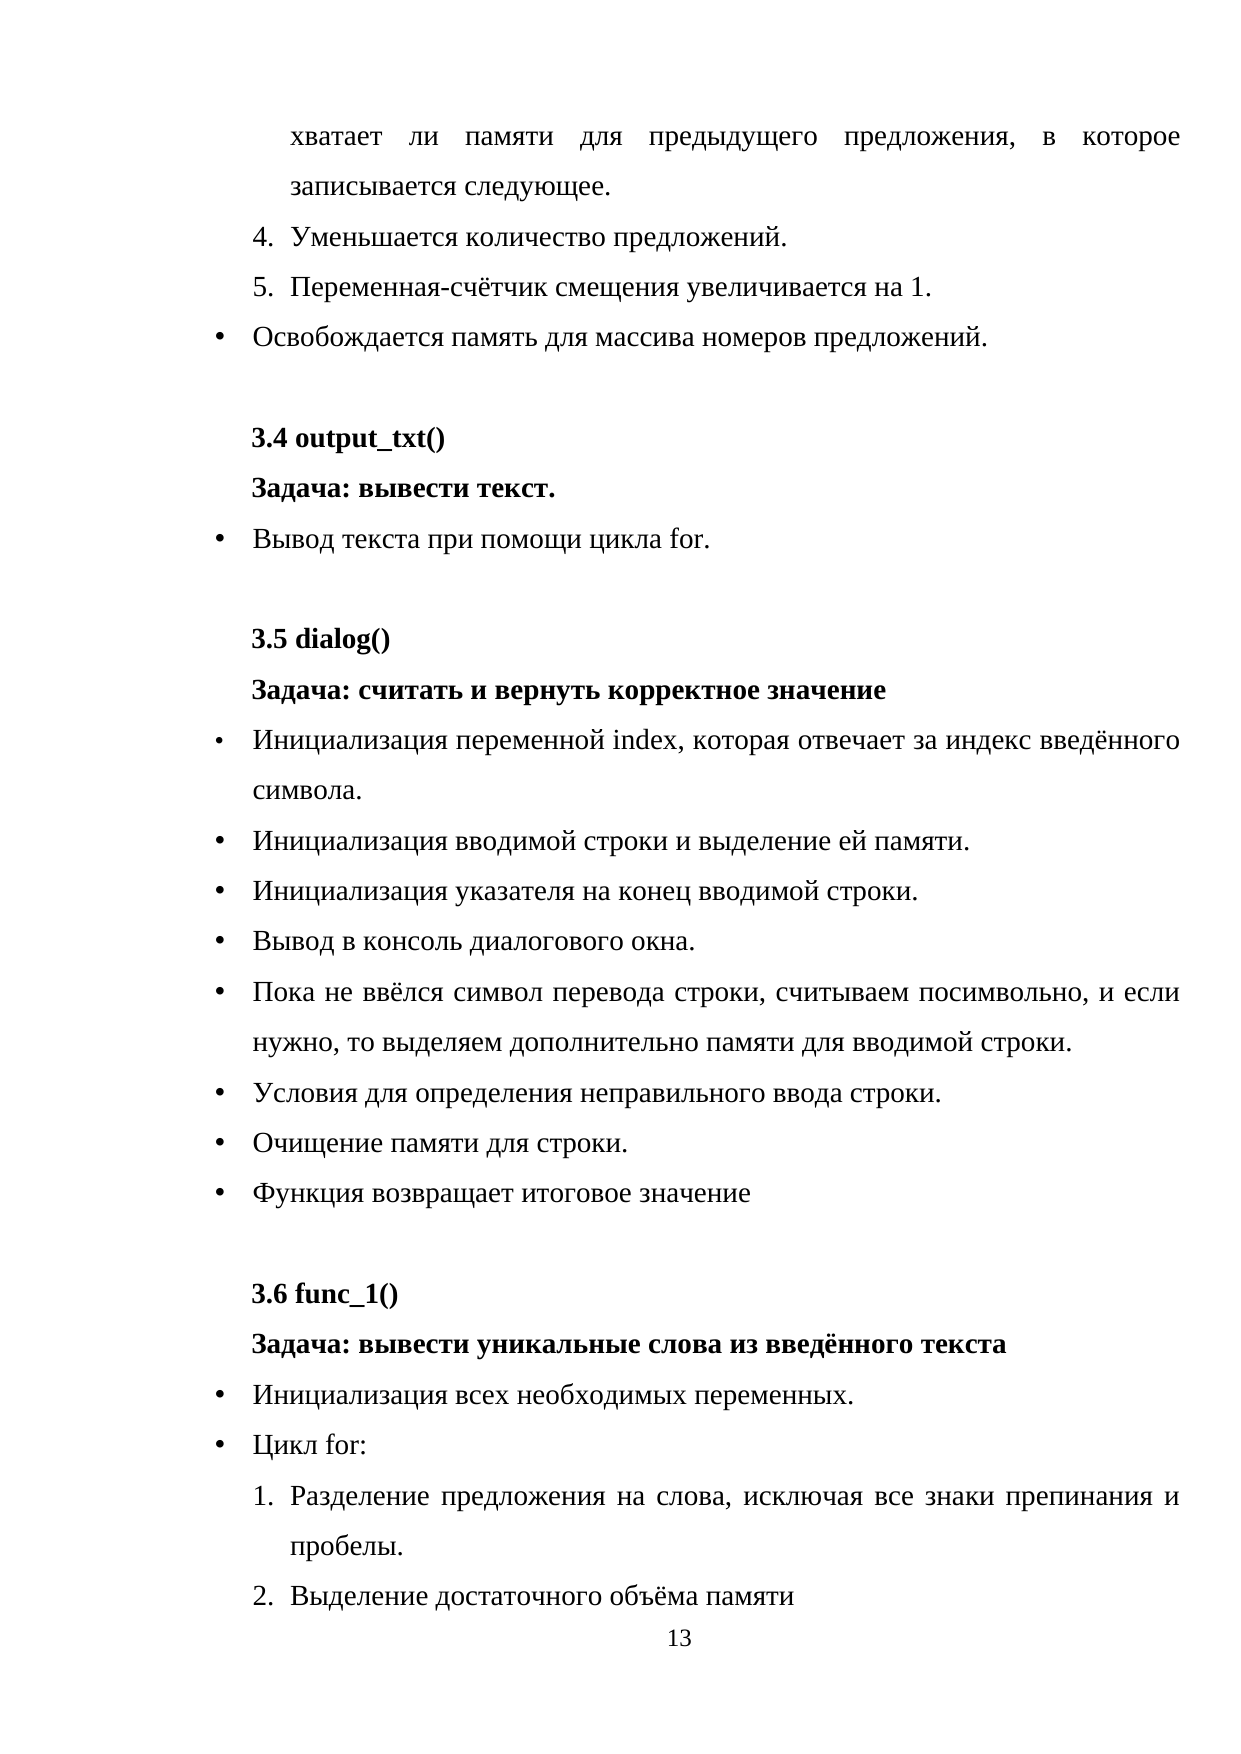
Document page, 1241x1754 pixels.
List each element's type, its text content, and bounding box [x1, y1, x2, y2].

text Задача: вывести текст. [177, 470, 1181, 504]
list Функция возвращает итоговое значение [215, 1176, 1181, 1209]
list Очищение памяти для строки. [215, 1125, 1181, 1159]
list Инициализация всех необходимых переменных. [215, 1377, 1181, 1411]
list Цикл for: [215, 1427, 1181, 1461]
list Инициализация переменной index, которая отвечает за индекс введённого символа. [215, 722, 1181, 806]
text 3.4 output_txt() [177, 420, 1181, 454]
list хватает ли памяти для предыдущего предложения, в которое записывается следующее. [252, 118, 1181, 202]
list Инициализация указателя на конец вводимой строки. [215, 873, 1181, 907]
list Условия для определения неправильного ввода строки. [215, 1075, 1181, 1108]
list Инициализация вводимой строки и выделение ей памяти. [215, 823, 1181, 856]
text 3.5 dialog() [177, 621, 1181, 655]
list Разделение предложения на слова, исключая все знаки препинания и пробелы. [252, 1478, 1181, 1562]
list Уменьшается количество предложений. [252, 219, 1181, 252]
list Вывод текста при помощи цикла for. [215, 521, 1181, 554]
list Пока не ввёлся символ перевода строки, считываем посимвольно, и если нужно, то выделяем дополнительно памяти для вводимой строки. [215, 974, 1181, 1058]
list Выделение достаточного объёма памяти [252, 1578, 1181, 1612]
list Вывод в консоль диалогового окна. [215, 923, 1181, 957]
list Освобождается память для массива номеров предложений. [215, 319, 1181, 353]
text Задача: вывести уникальные слова из введённого текста [177, 1327, 1181, 1360]
text 3.6 func_1() [177, 1276, 1181, 1310]
list Переменная-счётчик смещения увеличивается на 1. [252, 269, 1181, 303]
text Задача: считать и вернуть корректное значение [177, 672, 1181, 705]
